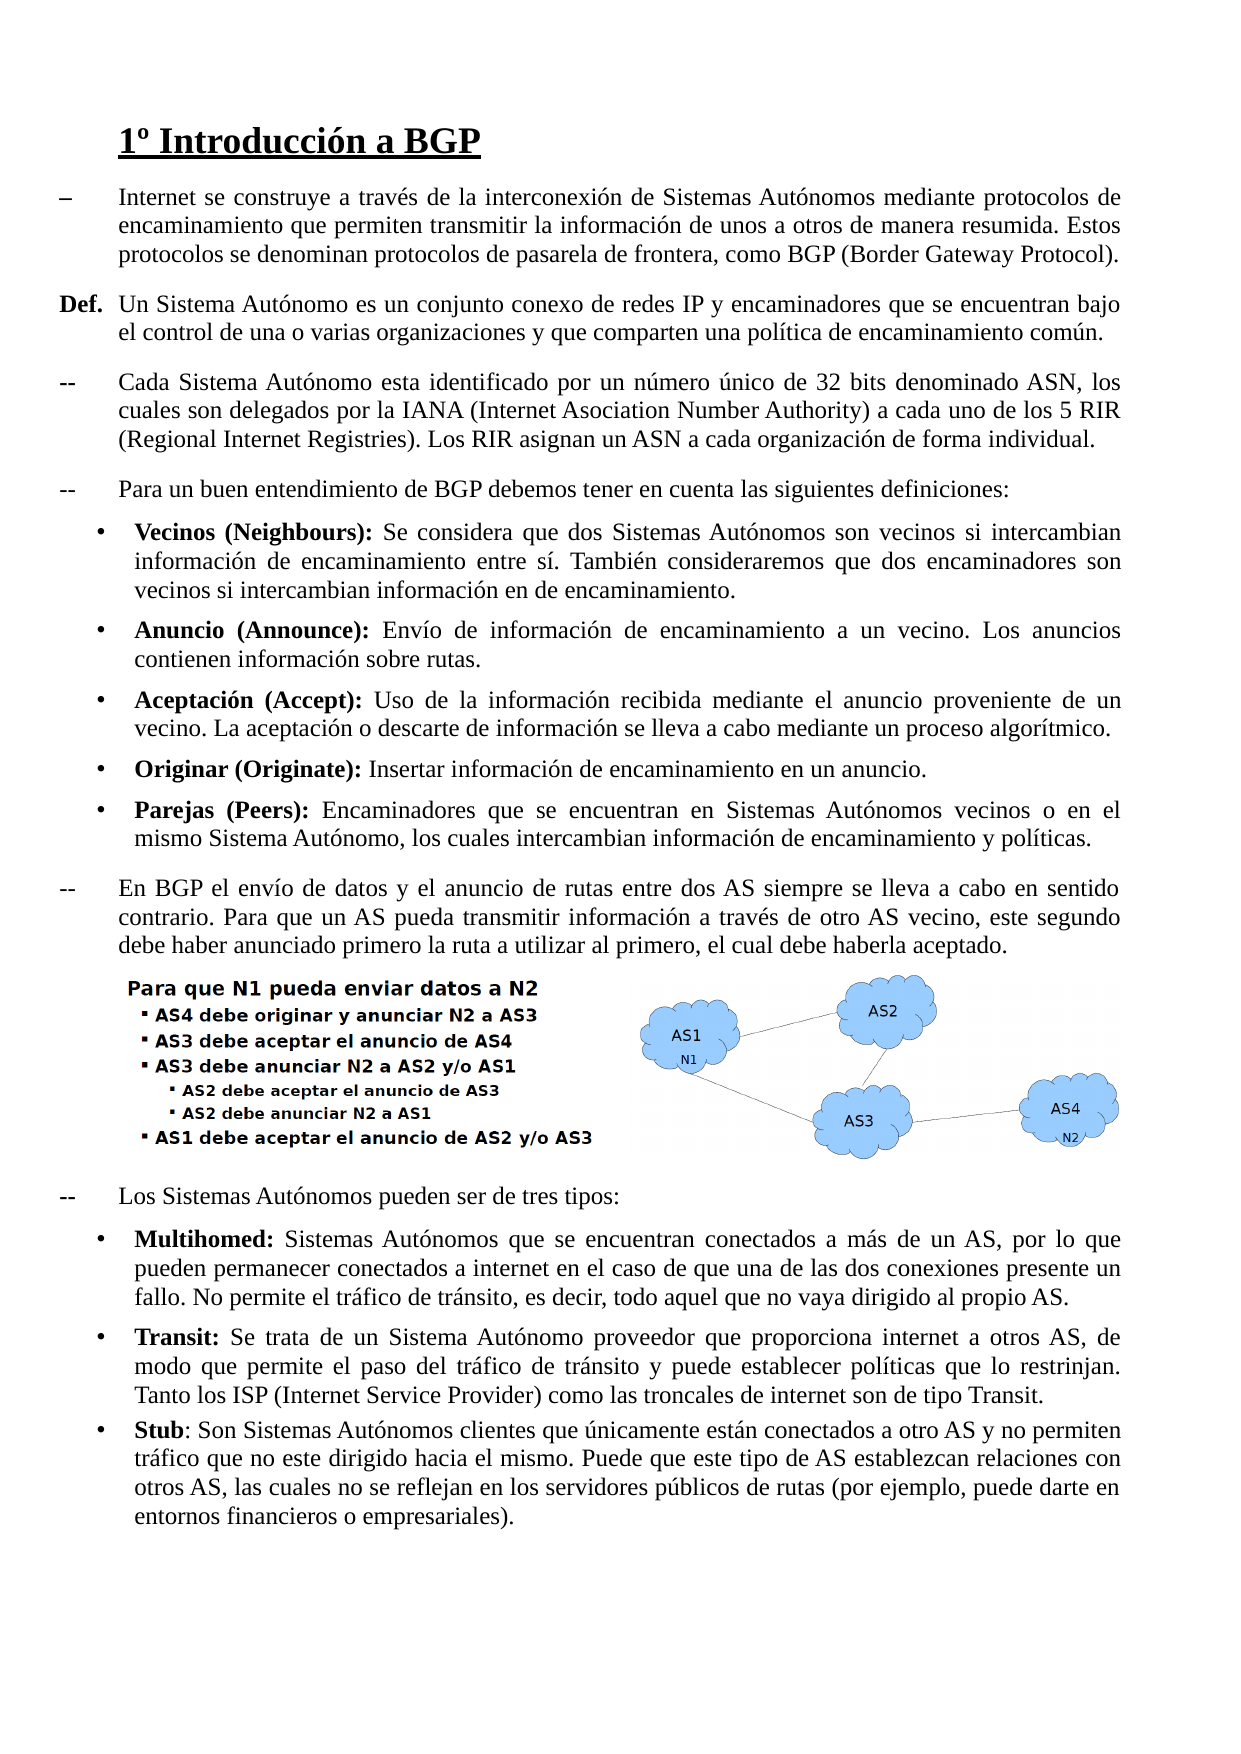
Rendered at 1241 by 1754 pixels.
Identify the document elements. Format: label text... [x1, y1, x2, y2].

list Originar (Originate): Insertar información de encaminamiento en un anuncio. [97, 754, 1122, 783]
text -- En BGP el envío de datos y el anuncio de rutas entre dos AS siempre se lleva a cabo en sentido contrario. Para que un AS pueda transmitir información a través de otro AS vecino, este segundo debe haber anunciado primero la ruta a utilizar al primero, el cual debe haberla aceptado. [59, 873, 1122, 959]
list Parejas (Peers): Encaminadores que se encuentran en Sistemas Autónomos vecinos o en el mismo Sistema Autónomo, los cuales intercambian información de encaminamiento y políticas. [97, 795, 1122, 852]
picture [122, 975, 596, 1149]
text 1º Introducción a BGP [118, 118, 1122, 161]
list Stub: Son Sistemas Autónomos clientes que únicamente están conectados a otro AS y no permiten tráfico que no este dirigido hacia el mismo. Puede que este tipo de AS establezcan relaciones con otros AS, las cuales no se reflejan en los servidores públicos de rutas (por ejemplo, puede darte en entornos financieros o empresariales). [97, 1415, 1122, 1530]
text -- Para un buen entendimiento de BGP debemos tener en cuenta las siguientes definiciones: [59, 474, 1122, 502]
list Vecinos (Neighbours): Se considera que dos Sistemas Autónomos son vecinos si intercambian información de encaminamiento entre sí. También consideraremos que dos encaminadores son vecinos si intercambian información en de encaminamiento. [97, 517, 1122, 603]
list Aceptación (Accept): Uso de la información recibida mediante el anuncio proveniente de un vecino. La aceptación o descarte de información se lleva a cabo mediante un proceso algorítmico. [97, 685, 1122, 742]
text Def. Un Sistema Autónomo es un conjunto conexo de redes IP y encaminadores que se encuentran bajo el control de una o varias organizaciones y que comparten una política de encaminamiento común. [59, 289, 1122, 346]
text – Internet se construye a través de la interconexión de Sistemas Autónomos mediante protocolos de encaminamiento que permiten transmitir la información de unos a otros de manera resumida. Estos protocolos se denominan protocolos de pasarela de frontera, como BGP (Border Gateway Protocol). [59, 182, 1122, 268]
text -- Cada Sistema Autónomo esta identificado por un número único de 32 bits denominado ASN, los cuales son delegados por la IANA (Internet Asociation Number Authority) a cada uno de los 5 RIR (Regional Internet Registries). Los RIR asignan un ASN a cada organización de forma individual. [59, 367, 1122, 453]
picture [627, 975, 1123, 1161]
list Multihomed: Sistemas Autónomos que se encuentran conectados a más de un AS, por lo que pueden permanecer conectados a internet en el caso de que una de las dos conexiones presente un fallo. No permite el tráfico de tránsito, es decir, todo aquel que no vaya dirigido al propio AS. [97, 1224, 1122, 1311]
list Transit: Se trata de un Sistema Autónomo proveedor que proporciona internet a otros AS, de modo que permite el paso del tráfico de tránsito y puede establecer políticas que lo restrinjan. Tanto los ISP (Internet Service Provider) como las troncales de internet son de tipo Transit. [97, 1322, 1122, 1409]
text -- Los Sistemas Autónomos pueden ser de tres tipos: [59, 980, 1122, 1209]
list Anuncio (Announce): Envío de información de encaminamiento a un vecino. Los anuncios contienen información sobre rutas. [97, 615, 1122, 673]
